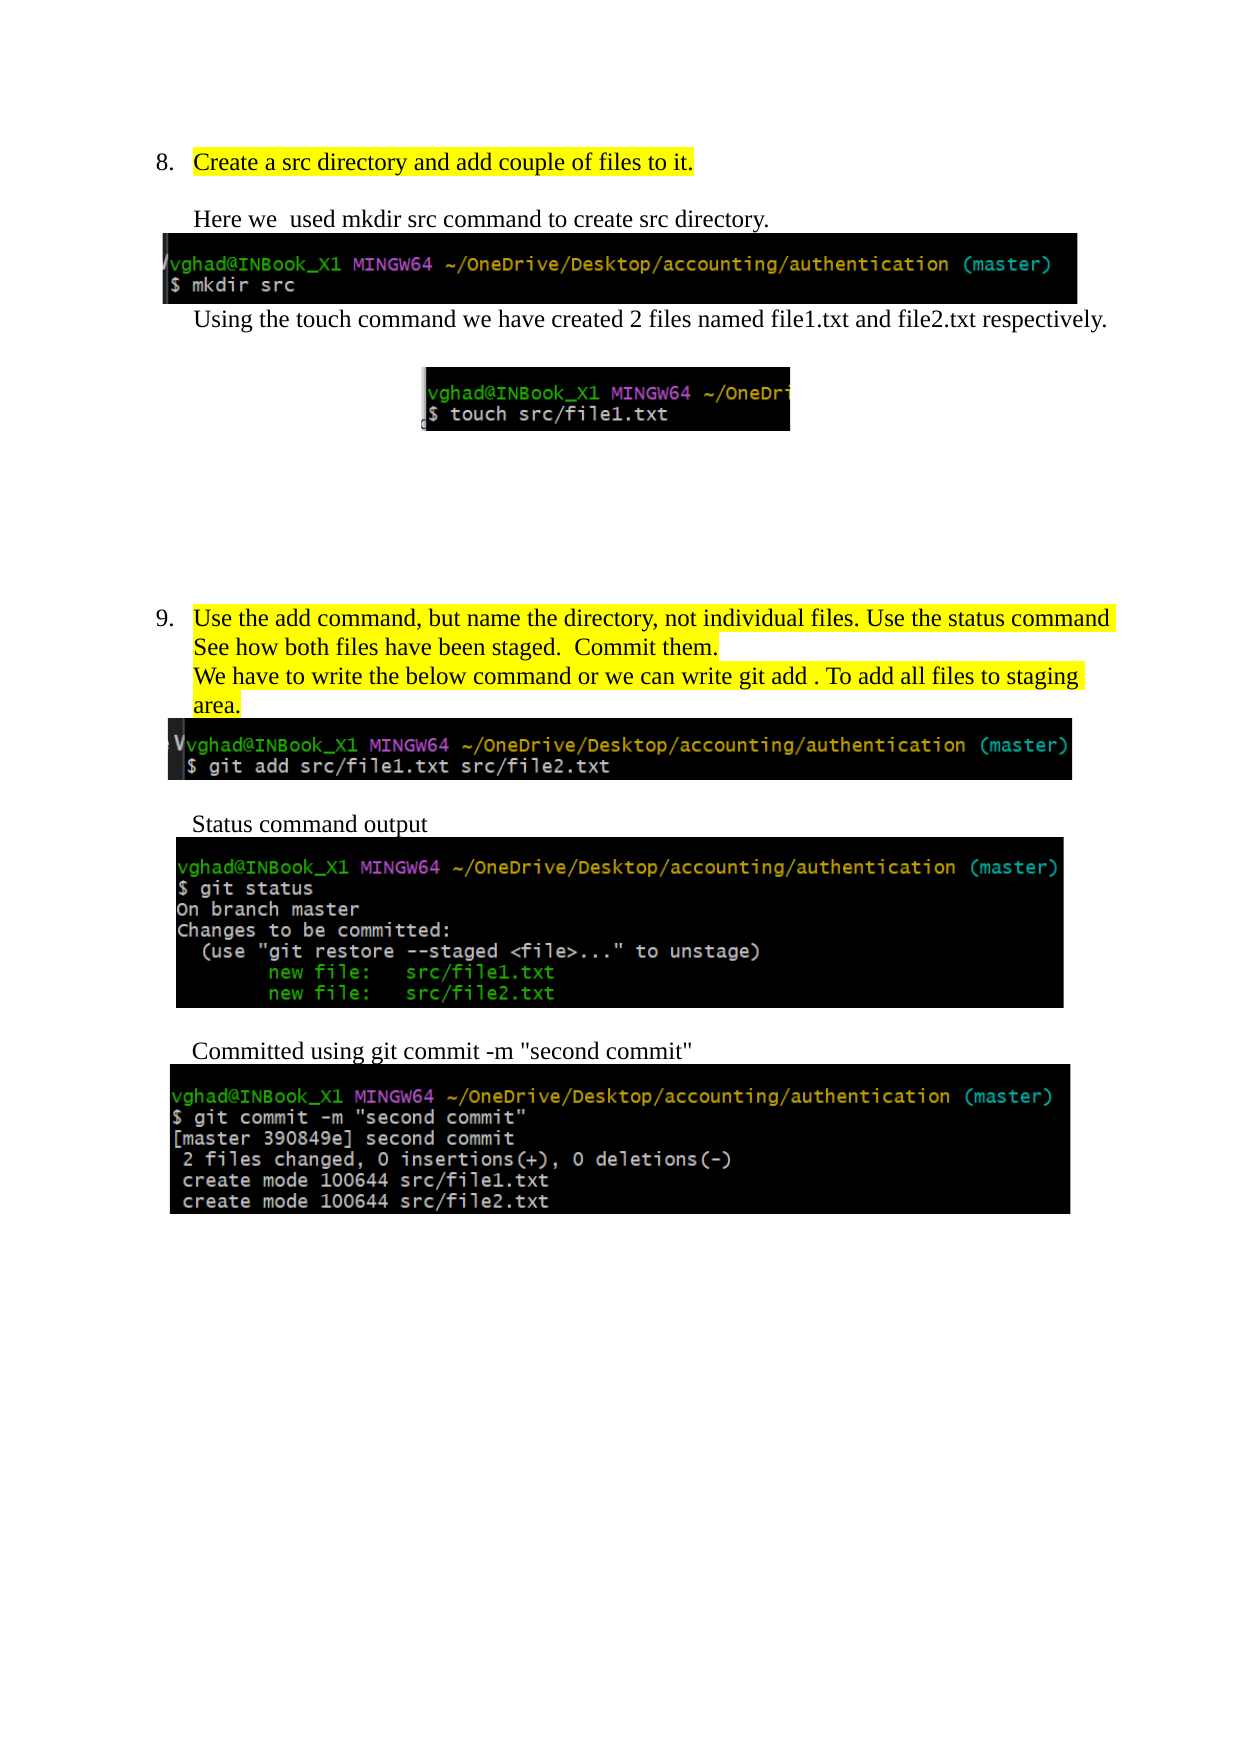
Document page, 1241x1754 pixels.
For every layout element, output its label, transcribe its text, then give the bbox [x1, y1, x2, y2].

picture [421, 367, 791, 431]
list Using the touch command we have created 2 files named file1.txt and file2.txt respectively. [156, 233, 1122, 333]
picture [167, 718, 1073, 780]
list Here we used mkdir src command to create src directory. [156, 204, 1122, 233]
list We have to write the below command or we can write git add . To add all files to staging area. [156, 661, 1122, 718]
list Use the add command, but name the directory, not individual files. Use the status command See how both files have been staged. Commit them. [156, 603, 1122, 661]
picture [162, 233, 1078, 304]
picture [169, 1064, 1071, 1214]
text Committed using git commit -m "second commit" [118, 1036, 1122, 1065]
text Status command output [118, 809, 1122, 837]
picture [176, 837, 1064, 1008]
list Create a src directory and add couple of files to it. [156, 147, 1122, 176]
